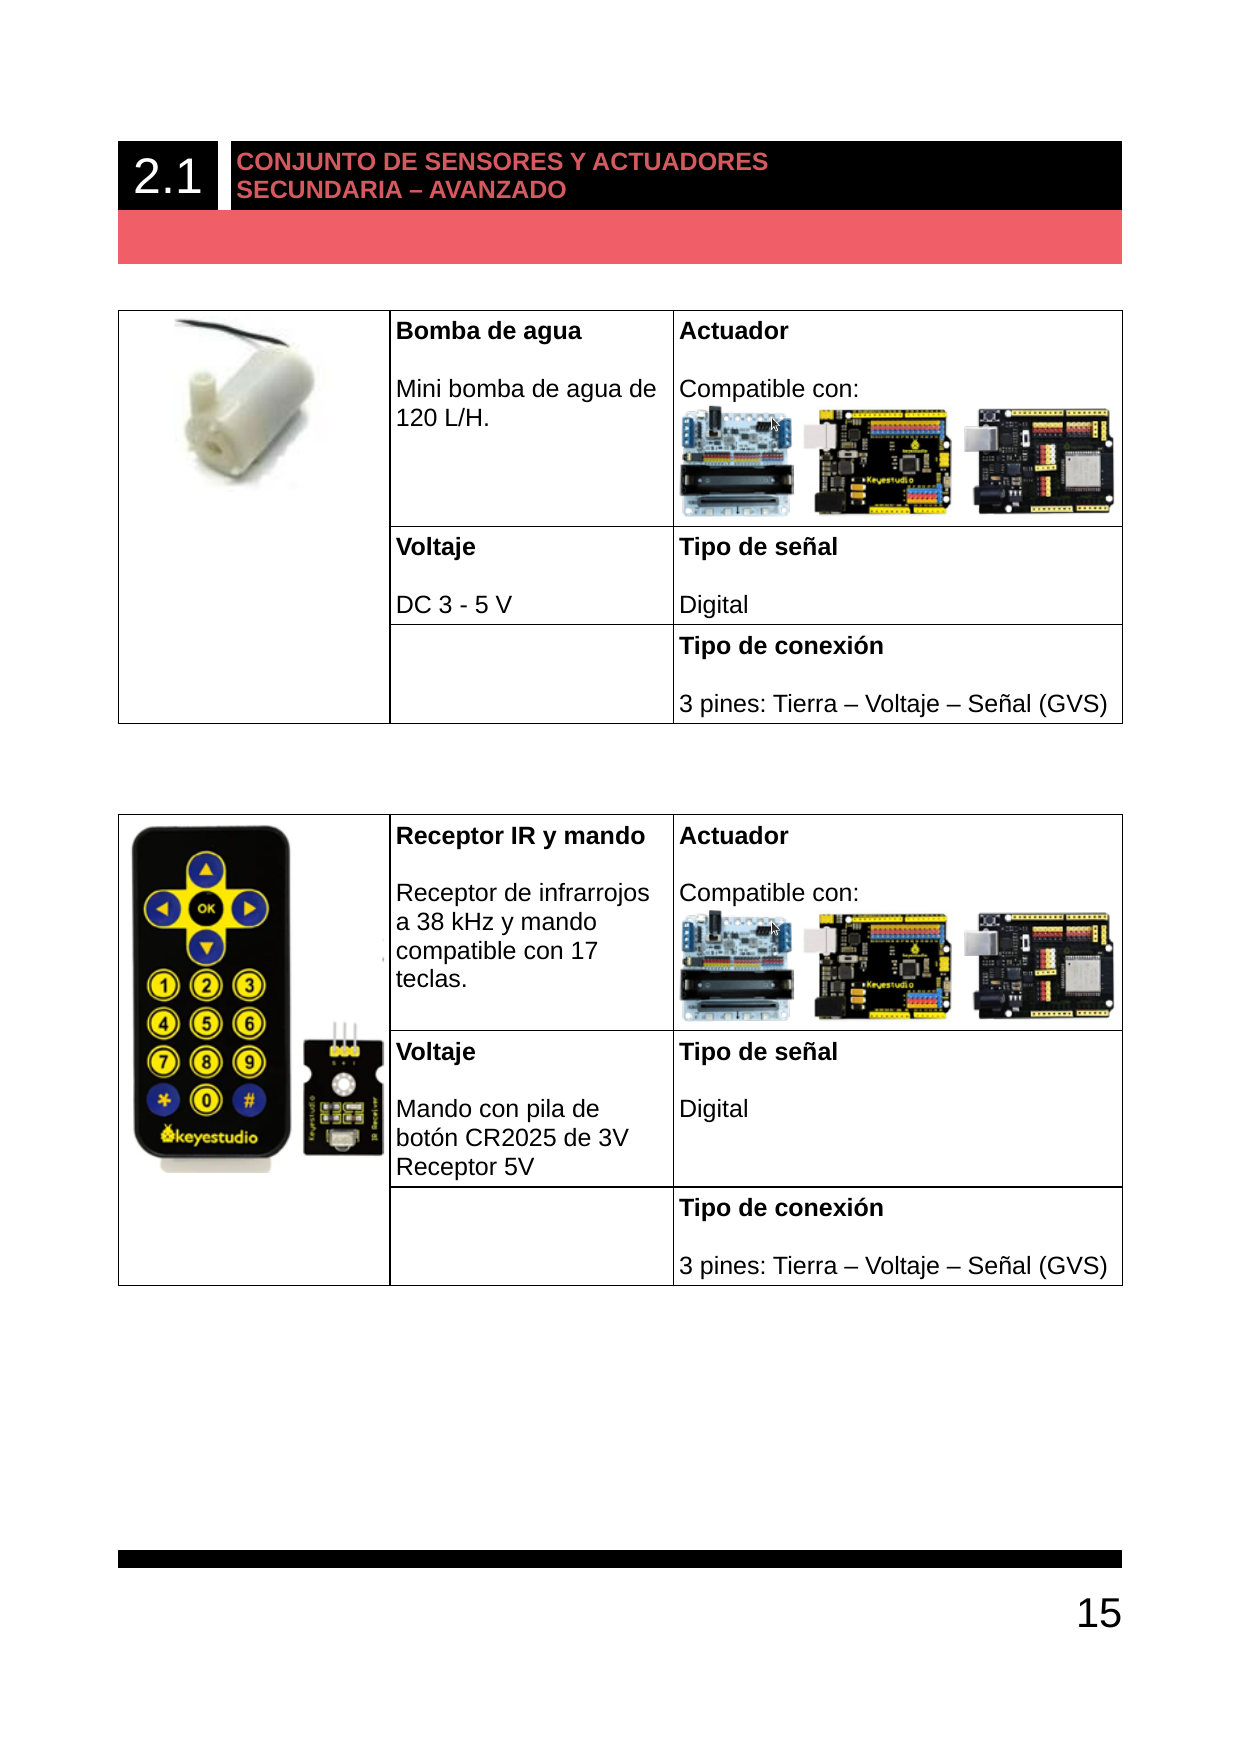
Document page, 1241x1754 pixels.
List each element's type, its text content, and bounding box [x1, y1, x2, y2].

picture [678, 907, 1117, 1025]
table_cell Voltaje DC 3 - 5 V [391, 527, 673, 624]
picture [174, 316, 334, 492]
picture [123, 820, 385, 1173]
table_cell [391, 625, 673, 723]
table_header [218, 141, 231, 210]
table_cell [391, 1188, 673, 1285]
table_cell Voltaje Mando con pila de botón CR2025 de 3V Receptor 5V [391, 1031, 673, 1186]
table_cell Tipo de conexión 3 pines: Tierra – Voltaje – Señal (GVS) [674, 1188, 1122, 1285]
table_cell Tipo de señal Digital [674, 527, 1122, 624]
picture [678, 402, 1117, 520]
table_header [119, 815, 389, 1285]
table_header CONJUNTO DE SENSORES Y ACTUADORES SECUNDARIA – AVANZADO [231, 141, 1122, 210]
table_header Bomba de agua Mini bomba de agua de 120 L/H. [391, 311, 673, 526]
table_cell [118, 210, 1122, 264]
table_cell Tipo de conexión 3 pines: Tierra – Voltaje – Señal (GVS) [674, 625, 1122, 723]
table_cell Tipo de señal Digital [674, 1031, 1122, 1186]
table_header Receptor IR y mando Receptor de infrarrojos a 38 kHz y mando compatible con 17 teclas. [391, 815, 673, 1030]
table_header Actuador Compatible con: [674, 815, 1122, 1030]
table_header Actuador Compatible con: [674, 311, 1122, 526]
table_header [119, 311, 389, 723]
table_header 2.1 [118, 141, 218, 210]
